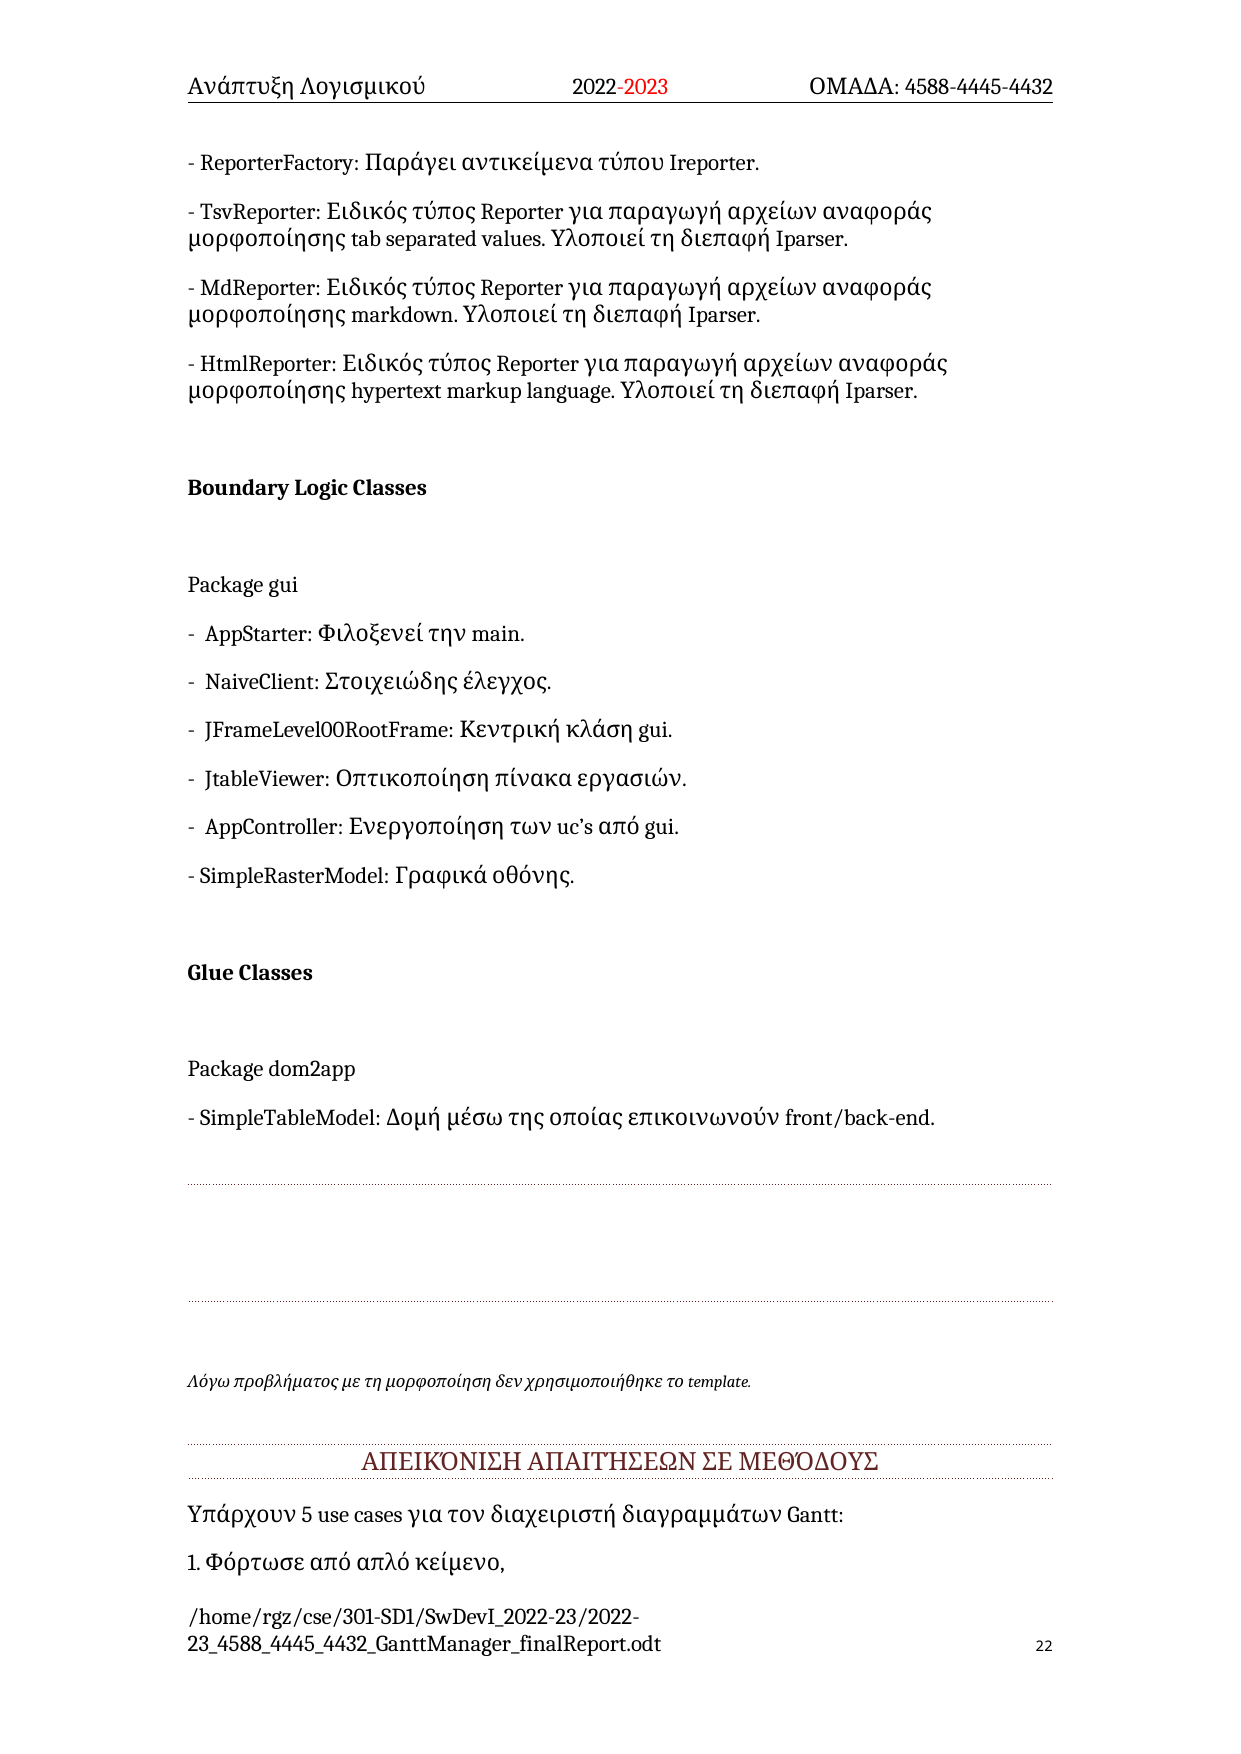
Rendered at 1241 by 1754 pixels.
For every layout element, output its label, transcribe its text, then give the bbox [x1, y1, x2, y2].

text - AppStarter: Φιλοξενεί την main. [187, 620, 1053, 647]
text - JtableViewer: Οπτικοποίηση πίνακα εργασιών. [187, 766, 1053, 792]
text 1. Φόρτωσε από απλό κείμενο, [187, 1550, 1053, 1576]
text Boundary Logic Classes [187, 475, 1053, 501]
text - SimpleTableModel: Δομή μέσω της οποίας επικοινωνούν front/back-end. [187, 1105, 1053, 1131]
text Λόγω προβλήματος με τη μορφοποίηση δεν χρησιμοποιήθηκε το template. [187, 1372, 1053, 1391]
text Package dom2app [187, 1056, 1053, 1083]
text - TsvReporter: Ειδικός τύπος Reporter για παραγωγή αρχείων αναφοράς μορφοποίησης tab separated values. Υλοποιεί τη διεπαφή Iparser. [187, 198, 1053, 252]
text Glue Classes [187, 959, 1053, 986]
subtitle Απεικόνιση απαιτήσεων σε μεθόδους [187, 1444, 1053, 1479]
text - AppController: Ενεργοποίηση των uc’s από gui. [187, 814, 1053, 840]
text Υπάρχουν 5 use cases για τον διαχειριστή διαγραμμάτων Gantt: [187, 1502, 1053, 1528]
text - NaiveClient: Στοιχειώδης έλεγχος. [187, 669, 1053, 695]
text - JFrameLevel00RootFrame: Κεντρική κλάση gui. [187, 717, 1053, 743]
text - HtmlReporter: Ειδικός τύπος Reporter για παραγωγή αρχείων αναφοράς μορφοποίησης hypertext markup language. Υλοποιεί τη διεπαφή Iparser. [187, 351, 1053, 404]
text - MdReporter: Ειδικός τύπος Reporter για παραγωγή αρχείων αναφοράς μορφοποίησης markdown. Υλοποιεί τη διεπαφή Iparser. [187, 274, 1053, 328]
text Package gui [187, 572, 1053, 598]
text - SimpleRasterModel: Γραφικά οθόνης. [187, 862, 1053, 889]
text - ReporterFactory: Παράγει αντικείμενα τύπου Ireporter. [187, 150, 1053, 176]
